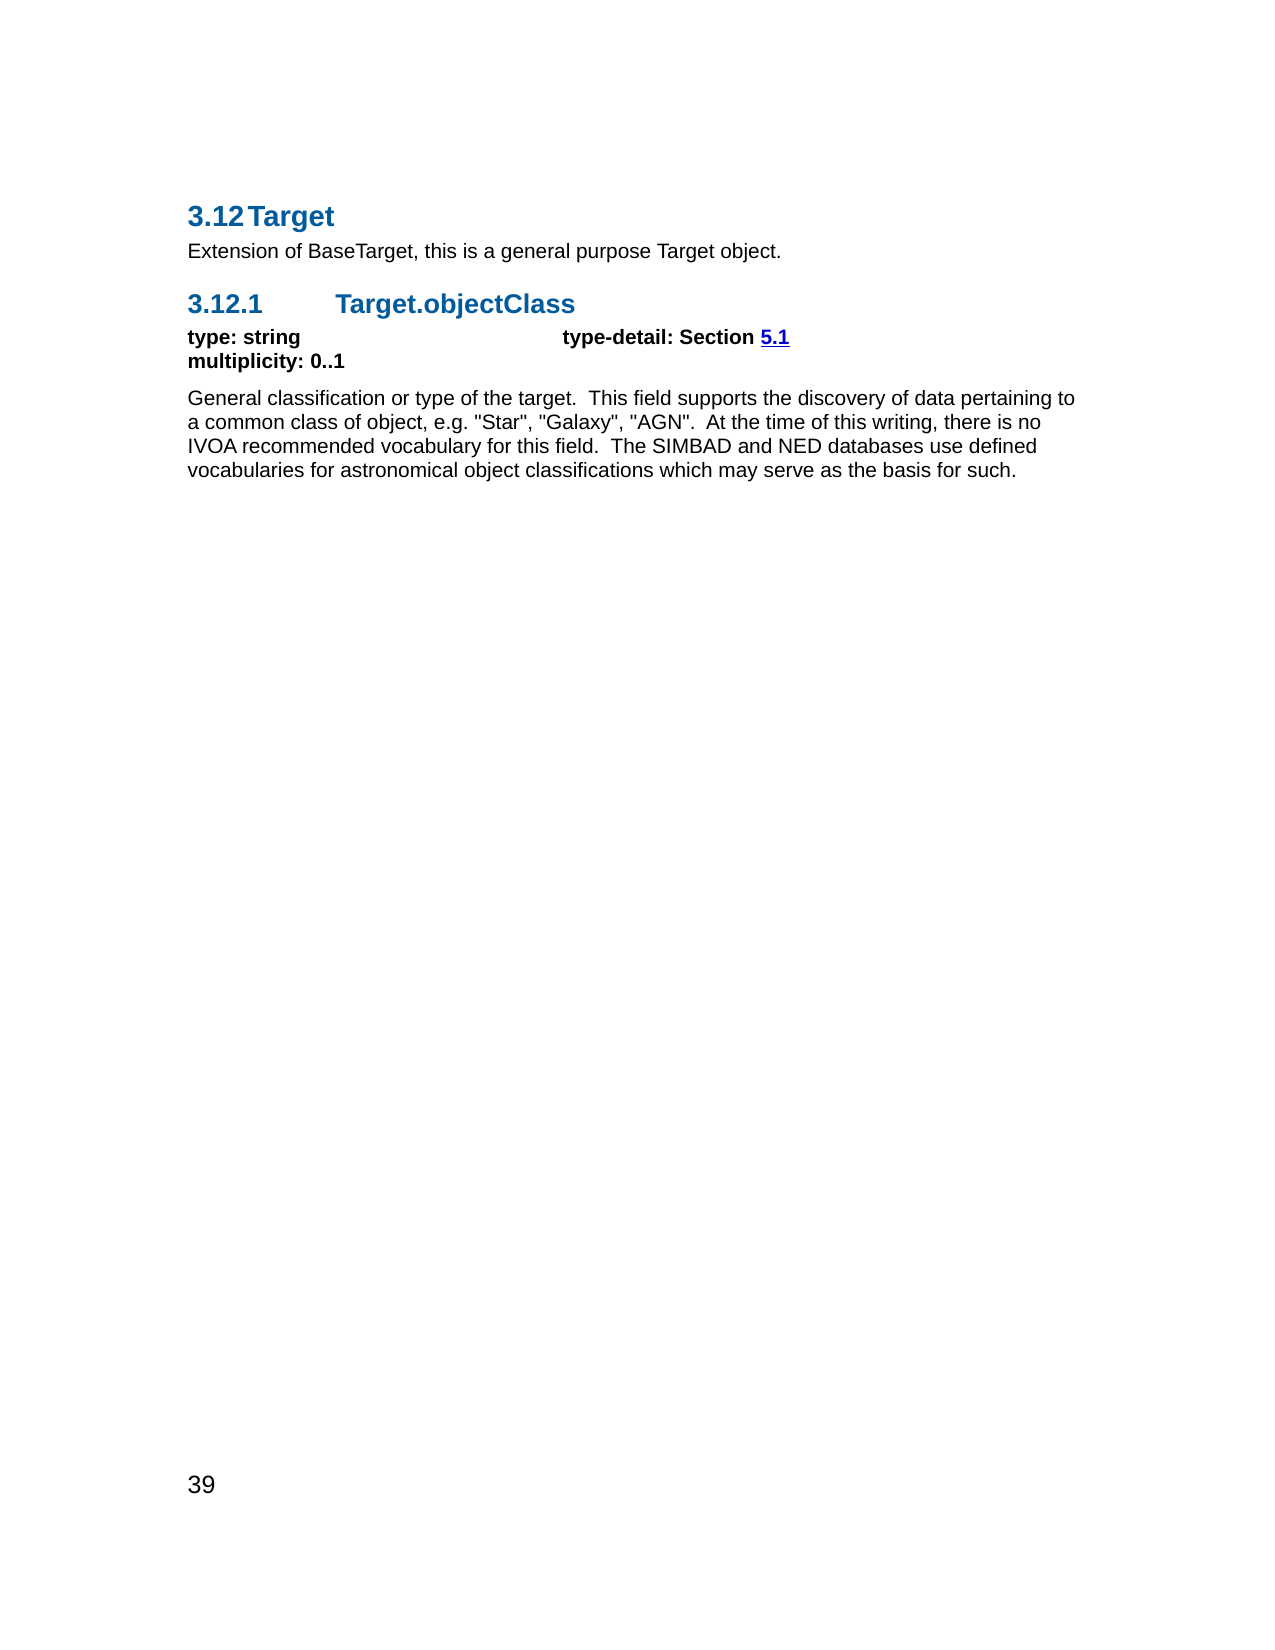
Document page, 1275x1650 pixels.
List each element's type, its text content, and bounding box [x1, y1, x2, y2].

text General classification or type of the target. This field supports the discovery of data pertaining to a common class of object, e.g. "Star", "Galaxy", "AGN". At the time of this writing, there is no IVOA recommended vocabulary for this field. The SIMBAD and NED databases use defined vocabularies for astronomical object classifications which may serve as the basis for such. [187, 386, 1087, 481]
subtitle Target [187, 199, 1087, 232]
text type: string type-detail: Section 5.1 [187, 325, 1087, 349]
text multiplicity: 0..1 [187, 349, 1087, 373]
subtitle Target.objectClass [187, 288, 1087, 319]
text Extension of BaseTarget, this is a general purpose Target object. [187, 239, 1087, 263]
